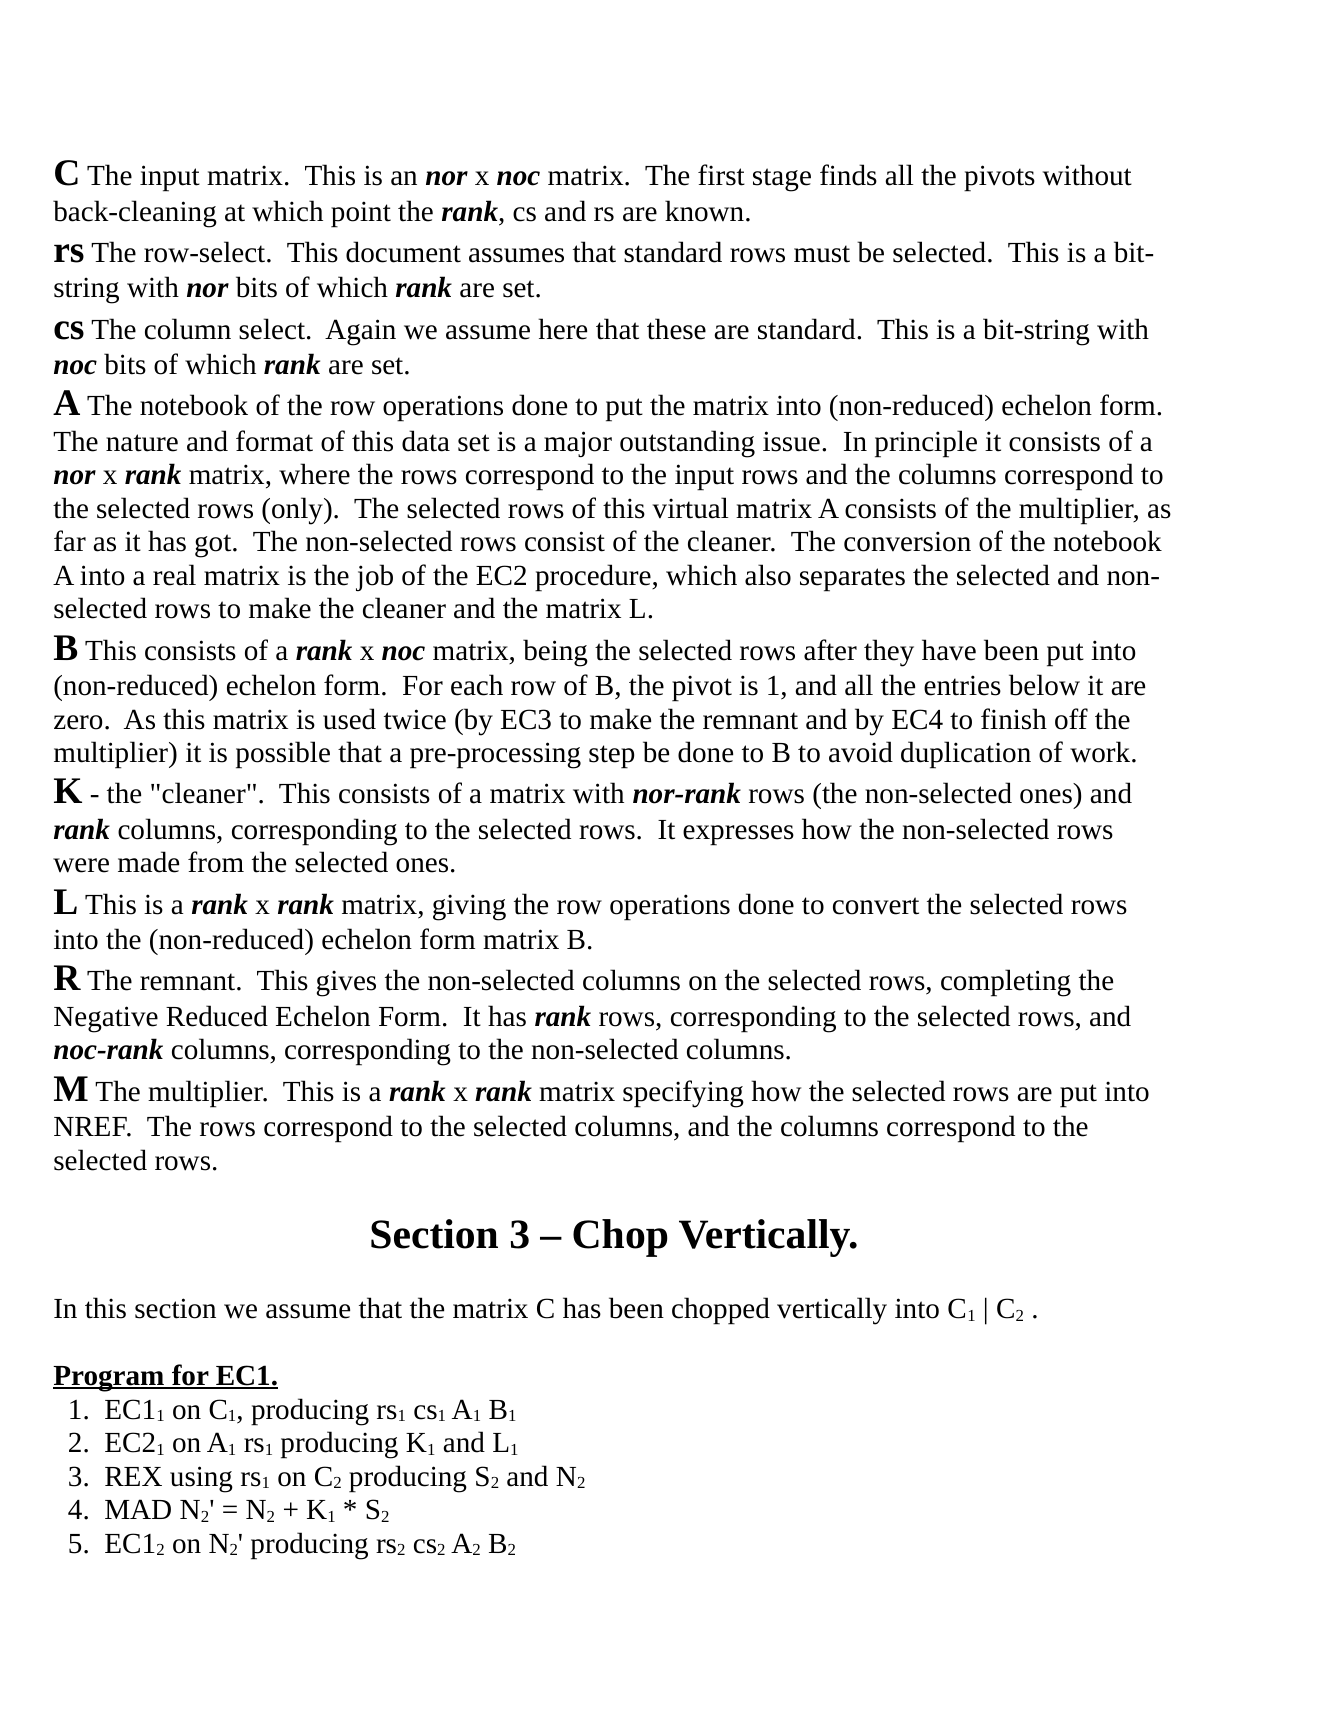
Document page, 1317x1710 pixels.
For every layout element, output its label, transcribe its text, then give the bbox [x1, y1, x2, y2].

text 4. MAD N2' = N2 + K1 * S2 [53, 1492, 1174, 1526]
text Section 3 – Chop Vertically. [53, 1210, 1174, 1258]
text 2. EC21 on A1 rs1 producing K1 and L1 [53, 1425, 1174, 1459]
text 5. EC12 on N2' producing rs2 cs2 A2 B2 [53, 1526, 1174, 1559]
text M The multiplier. This is a rank x rank matrix specifying how the selected rows are put into NREF. The rows correspond to the selected columns, and the columns correspond to the selected rows. [53, 1066, 1174, 1176]
text K - the "cleaner". This consists of a matrix with nor-rank rows (the non-selected ones) and rank columns, corresponding to the selected rows. It expresses how the non-selected rows were made from the selected ones. [53, 769, 1174, 879]
text Program for EC1. [53, 1358, 1174, 1392]
text C The input matrix. This is an nor x noc matrix. The first stage finds all the pivots without back-cleaning at which point the rank, cs and rs are known. [53, 151, 1174, 227]
text 3. REX using rs1 on C2 producing S2 and N2 [53, 1459, 1174, 1492]
text In this section we assume that the matrix C has been chopped vertically into C1 | C2 . [53, 1291, 1174, 1325]
text A The notebook of the row operations done to put the matrix into (non-reduced) echelon form. The nature and format of this data set is a major outstanding issue. In principle it consists of a nor x rank matrix, where the rows correspond to the input rows and the columns correspond to the selected rows (only). The selected rows of this virtual matrix A consists of the multiplier, as far as it has got. The non-selected rows consist of the cleaner. The conversion of the notebook A into a real matrix is the job of the EC2 procedure, which also separates the selected and non-selected rows to make the cleaner and the matrix L. [53, 381, 1174, 625]
text R The remnant. This gives the non-selected columns on the selected rows, completing the Negative Reduced Echelon Form. It has rank rows, corresponding to the selected rows, and noc-rank columns, corresponding to the non-selected columns. [53, 956, 1174, 1066]
text rs The row-select. This document assumes that standard rows must be selected. This is a bit-string with nor bits of which rank are set. [53, 227, 1174, 304]
text B This consists of a rank x noc matrix, being the selected rows after they have been put into (non-reduced) echelon form. For each row of B, the pivot is 1, and all the entries below it are zero. As this matrix is used twice (by EC3 to make the remnant and by EC4 to finish off the multiplier) it is possible that a pre-processing step be done to B to avoid duplication of work. [53, 625, 1174, 769]
text 1. EC11 on C1, producing rs1 cs1 A1 B1 [53, 1392, 1174, 1425]
text cs The column select. Again we assume here that these are standard. This is a bit-string with noc bits of which rank are set. [53, 304, 1174, 381]
text L This is a rank x rank matrix, giving the row operations done to convert the selected rows into the (non-reduced) echelon form matrix B. [53, 879, 1174, 956]
